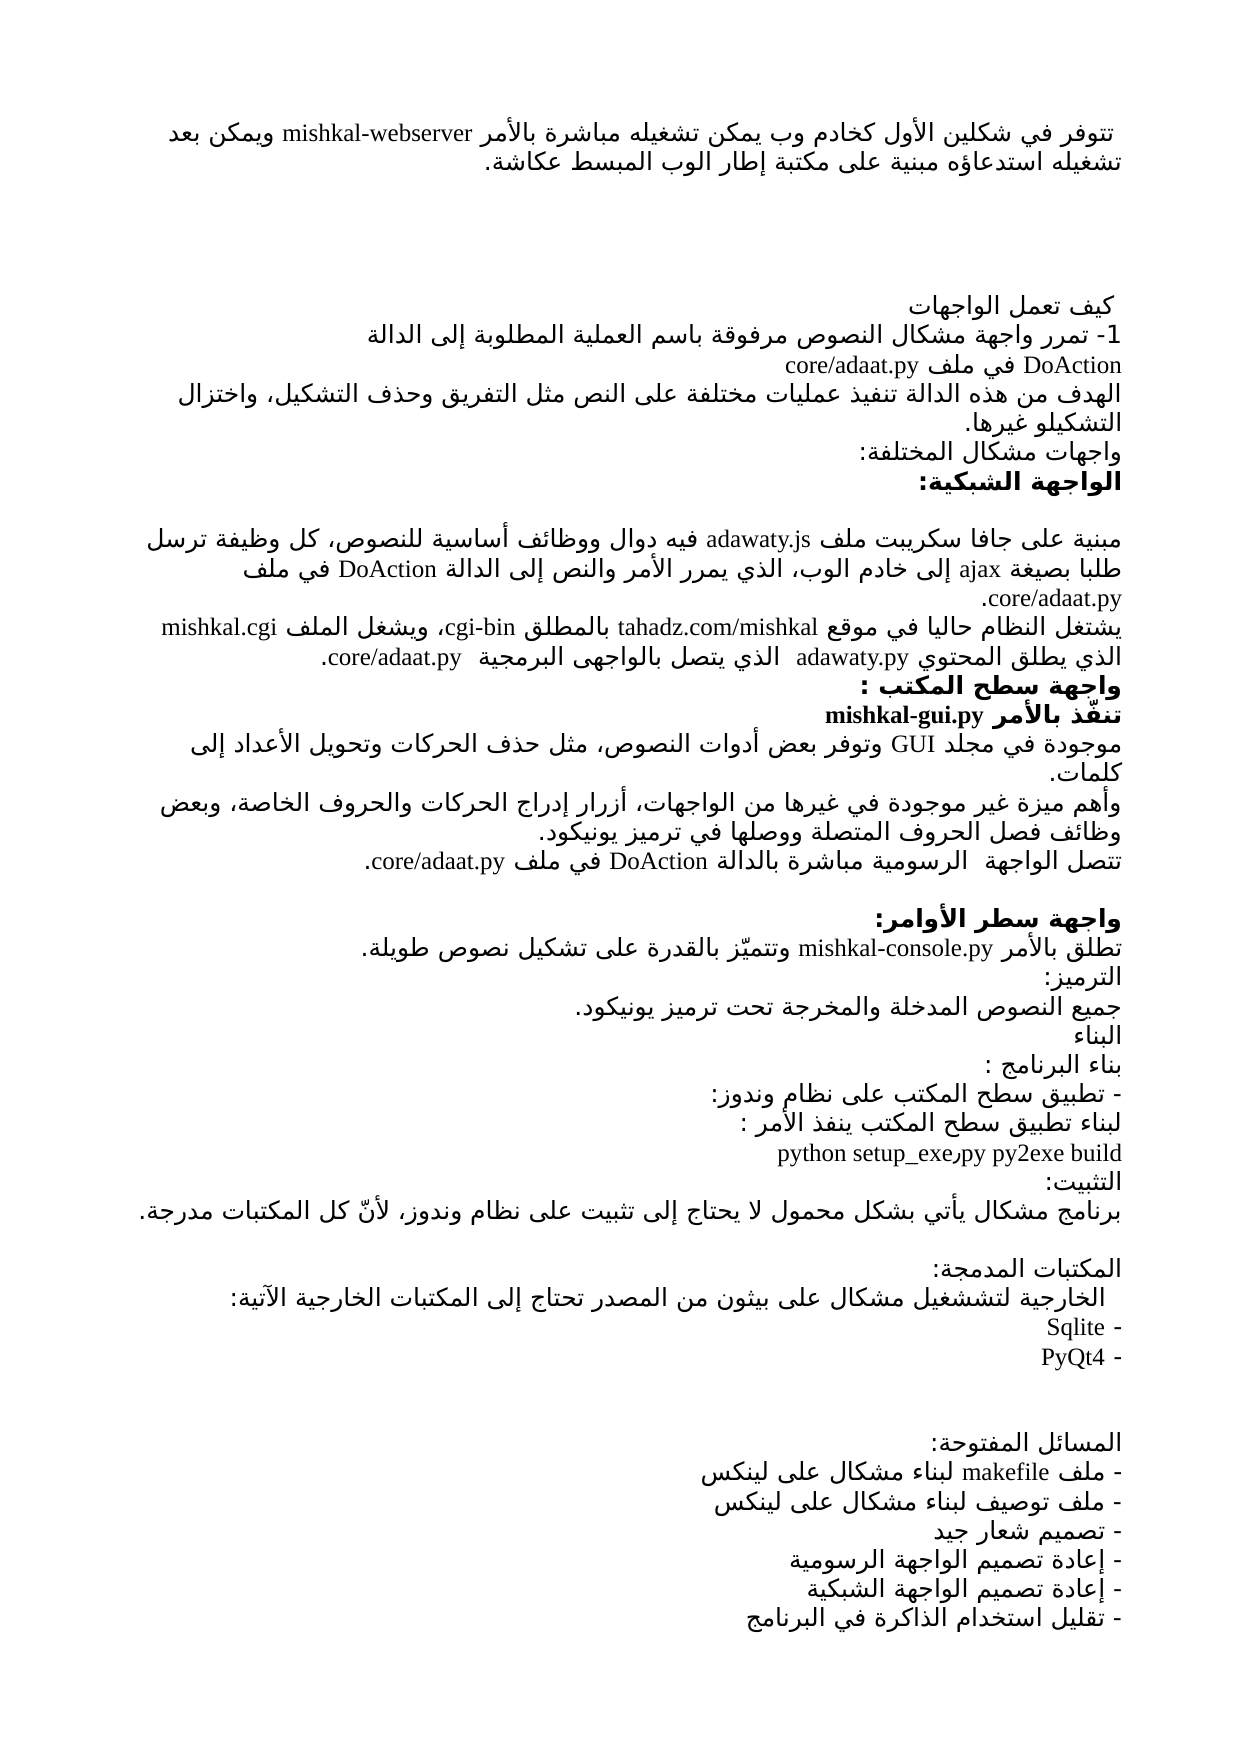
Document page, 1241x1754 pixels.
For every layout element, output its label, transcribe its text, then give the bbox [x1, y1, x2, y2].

text المكتبات المدمجة: [118, 1254, 1122, 1283]
text مبنية على جافا سكريبت ملف adawaty.js فيه دوال ووظائف أساسية للنصوص، كل وظيفة ترسل طلبا بصيغة ajax إلى خادم الوب، الذي يمرر الأمر والنص إلى الدالة DoAction في ملف core/adaat.py. [118, 524, 1122, 612]
text جميع النصوص المدخلة والمخرجة تحت ترميز يونيكود. [118, 992, 1122, 1021]
text واجهة سطر الأوامر: [118, 904, 1122, 933]
text لبناء تطبيق سطح المكتب ينفذ الأمر : [118, 1108, 1122, 1138]
text تنفّذ بالأمر mishkal-gui.py [118, 700, 1122, 729]
text الخارجية لتششغيل مشكال على بيثون من المصدر تحتاج إلى المكتبات الخارجية الآتية: [118, 1283, 1122, 1312]
text موجودة في مجلد GUI وتوفر بعض أدوات النصوص، مثل حذف الحركات وتحويل الأعداد إلى كلمات. [118, 729, 1122, 788]
text - إعادة تصميم الواجهة الشبكية [118, 1574, 1122, 1603]
text تطلق بالأمر mishkal-console.py وتتميّز بالقدرة على تشكيل نصوص طويلة. [118, 933, 1122, 963]
text البناء [118, 1021, 1122, 1050]
text 1- تمرر واجهة مشكال النصوص مرفوقة باسم العملية المطلوبة إلى الدالة [118, 321, 1122, 350]
text واجهات مشكال المختلفة: [118, 437, 1122, 467]
text تتوفر في شكلين الأول كخادم وب يمكن تشغيله مباشرة بالأمر mishkal-webserver ويمكن بعد تشغيله استدعاؤه مبنية على مكتبة إطار الوب المبسط عكاشة. [118, 118, 1122, 177]
text - PyQt4 [118, 1342, 1122, 1371]
text DoAction في ملف core/adaat.py [118, 350, 1122, 379]
text برنامج مشكال يأتي بشكل محمول لا يحتاج إلى تثبيت على نظام وندوز، لأنّ كل المكتبات مدرجة. [118, 1196, 1122, 1225]
text المسائل المفتوحة: [118, 1428, 1122, 1457]
text - تقليل استخدام الذاكرة في البرنامج [118, 1603, 1122, 1633]
text - Sqlite [118, 1312, 1122, 1342]
text - ملف توصيف لبناء مشكال على لينكس [118, 1487, 1122, 1516]
text python setup_exe٫py py2exe build [118, 1138, 1122, 1167]
text الواجهة الشبكية: [118, 467, 1122, 496]
text - إعادة تصميم الواجهة الرسومية [118, 1545, 1122, 1574]
text الترميز: [118, 963, 1122, 992]
text - ملف makefile لبناء مشكال على لينكس [118, 1457, 1122, 1487]
text تتصل الواجهة الرسومية مباشرة بالدالة DoAction في ملف core/adaat.py. [118, 846, 1122, 875]
text - تطبيق سطح المكتب على نظام وندوز: [118, 1079, 1122, 1108]
text يشتغل النظام حاليا في موقع tahadz.com/mishkal بالمطلق cgi-bin، ويشغل الملف mishkal.cgi الذي يطلق المحتوي adawaty.py الذي يتصل بالواجهى البرمجية core/adaat.py. [118, 612, 1122, 671]
text وأهم ميزة غير موجودة في غيرها من الواجهات، أزرار إدراج الحركات والحروف الخاصة، وبعض وظائف فصل الحروف المتصلة ووصلها في ترميز يونيكود. [118, 788, 1122, 846]
text التثبيت: [118, 1167, 1122, 1196]
text الهدف من هذه الدالة تنفيذ عمليات مختلفة على النص مثل التفريق وحذف التشكيل، واختزال التشكيلو غيرها. [118, 379, 1122, 437]
text بناء البرنامج : [118, 1050, 1122, 1079]
text واجهة سطح المكتب : [118, 671, 1122, 700]
text - تصميم شعار جيد [118, 1516, 1122, 1545]
text كيف تعمل الواجهات [118, 292, 1122, 321]
